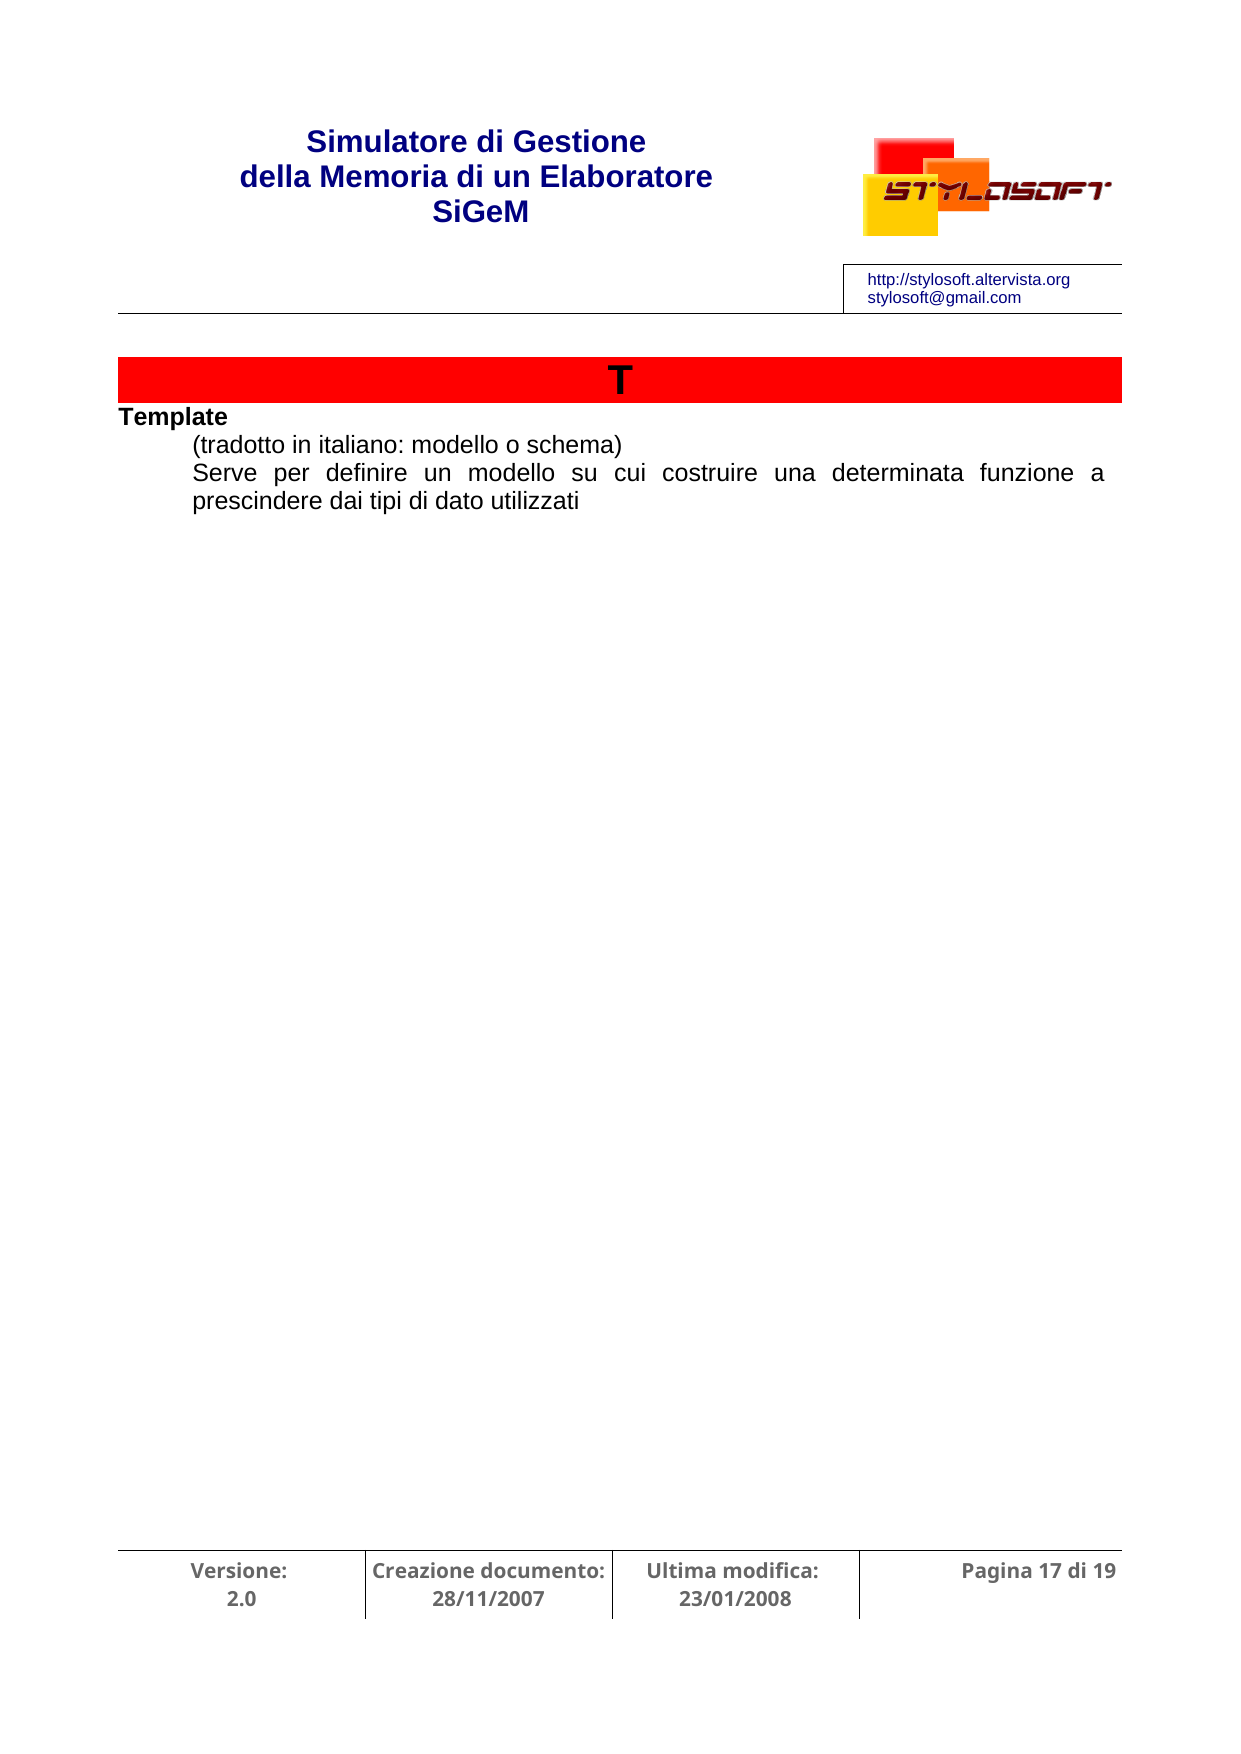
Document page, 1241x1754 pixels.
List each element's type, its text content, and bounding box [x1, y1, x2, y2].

text Serve per definire un modello su cui costruire una determinata funzione a prescindere dai tipi di dato utilizzati [118, 459, 1122, 515]
text Template [118, 403, 1122, 431]
picture [848, 123, 1117, 247]
text T [118, 357, 1122, 403]
text (tradotto in italiano: modello o schema) [118, 431, 1122, 459]
